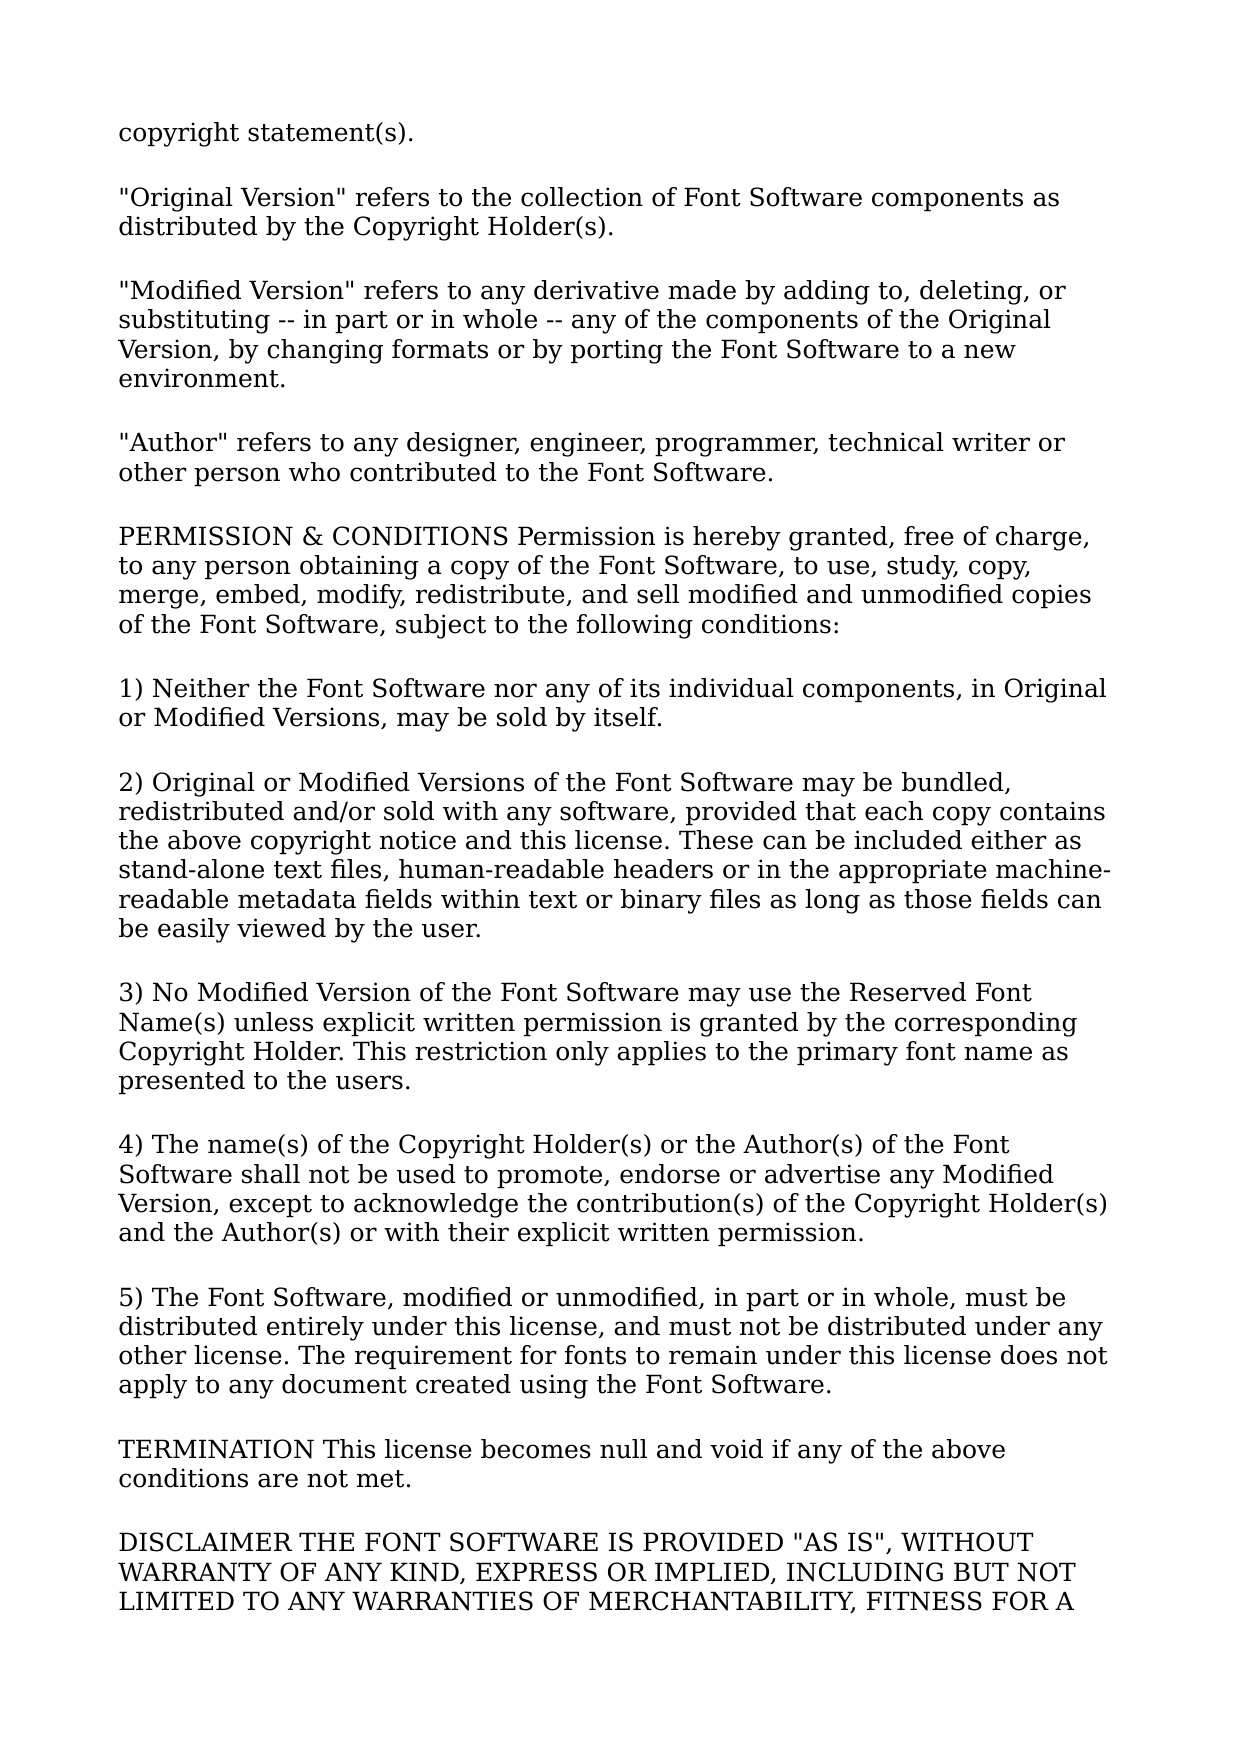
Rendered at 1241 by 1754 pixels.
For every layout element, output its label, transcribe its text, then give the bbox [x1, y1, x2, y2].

text "Original Version" refers to the collection of Font Software components as distributed by the Copyright Holder(s). [118, 183, 1122, 241]
text 2) Original or Modified Versions of the Font Software may be bundled, redistributed and/or sold with any software, provided that each copy contains the above copyright notice and this license. These can be included either as stand-alone text files, human-readable headers or in the appropriate machine-readable metadata fields within text or binary files as long as those fields can be easily viewed by the user. [118, 768, 1122, 943]
text TERMINATION This license becomes null and void if any of the above conditions are not met. [118, 1435, 1122, 1493]
text PERMISSION & CONDITIONS Permission is hereby granted, free of charge, to any person obtaining a copy of the Font Software, to use, study, copy, merge, embed, modify, redistribute, and sell modified and unmodified copies of the Font Software, subject to the following conditions: [118, 522, 1122, 639]
text 5) The Font Software, modified or unmodified, in part or in whole, must be distributed entirely under this license, and must not be distributed under any other license. The requirement for fonts to remain under this license does not apply to any document created using the Font Software. [118, 1283, 1122, 1399]
text 3) No Modified Version of the Font Software may use the Reserved Font Name(s) unless explicit written permission is granted by the corresponding Copyright Holder. This restriction only applies to the primary font name as presented to the users. [118, 978, 1122, 1095]
text 1) Neither the Font Software nor any of its individual components, in Original or Modified Versions, may be sold by itself. [118, 674, 1122, 733]
text copyright statement(s). [118, 118, 1122, 147]
text "Author" refers to any designer, engineer, programmer, technical writer or other person who contributed to the Font Software. [118, 428, 1122, 487]
text "Modified Version" refers to any derivative made by adding to, deleting, or substituting -- in part or in whole -- any of the components of the Original Version, by changing formats or by porting the Font Software to a new environment. [118, 276, 1122, 393]
text 4) The name(s) of the Copyright Holder(s) or the Author(s) of the Font Software shall not be used to promote, endorse or advertise any Modified Version, except to acknowledge the contribution(s) of the Copyright Holder(s) and the Author(s) or with their explicit written permission. [118, 1131, 1122, 1247]
text DISCLAIMER THE FONT SOFTWARE IS PROVIDED "AS IS", WITHOUT WARRANTY OF ANY KIND, EXPRESS OR IMPLIED, INCLUDING BUT NOT LIMITED TO ANY WARRANTIES OF MERCHANTABILITY, FITNESS FOR A [118, 1528, 1122, 1616]
